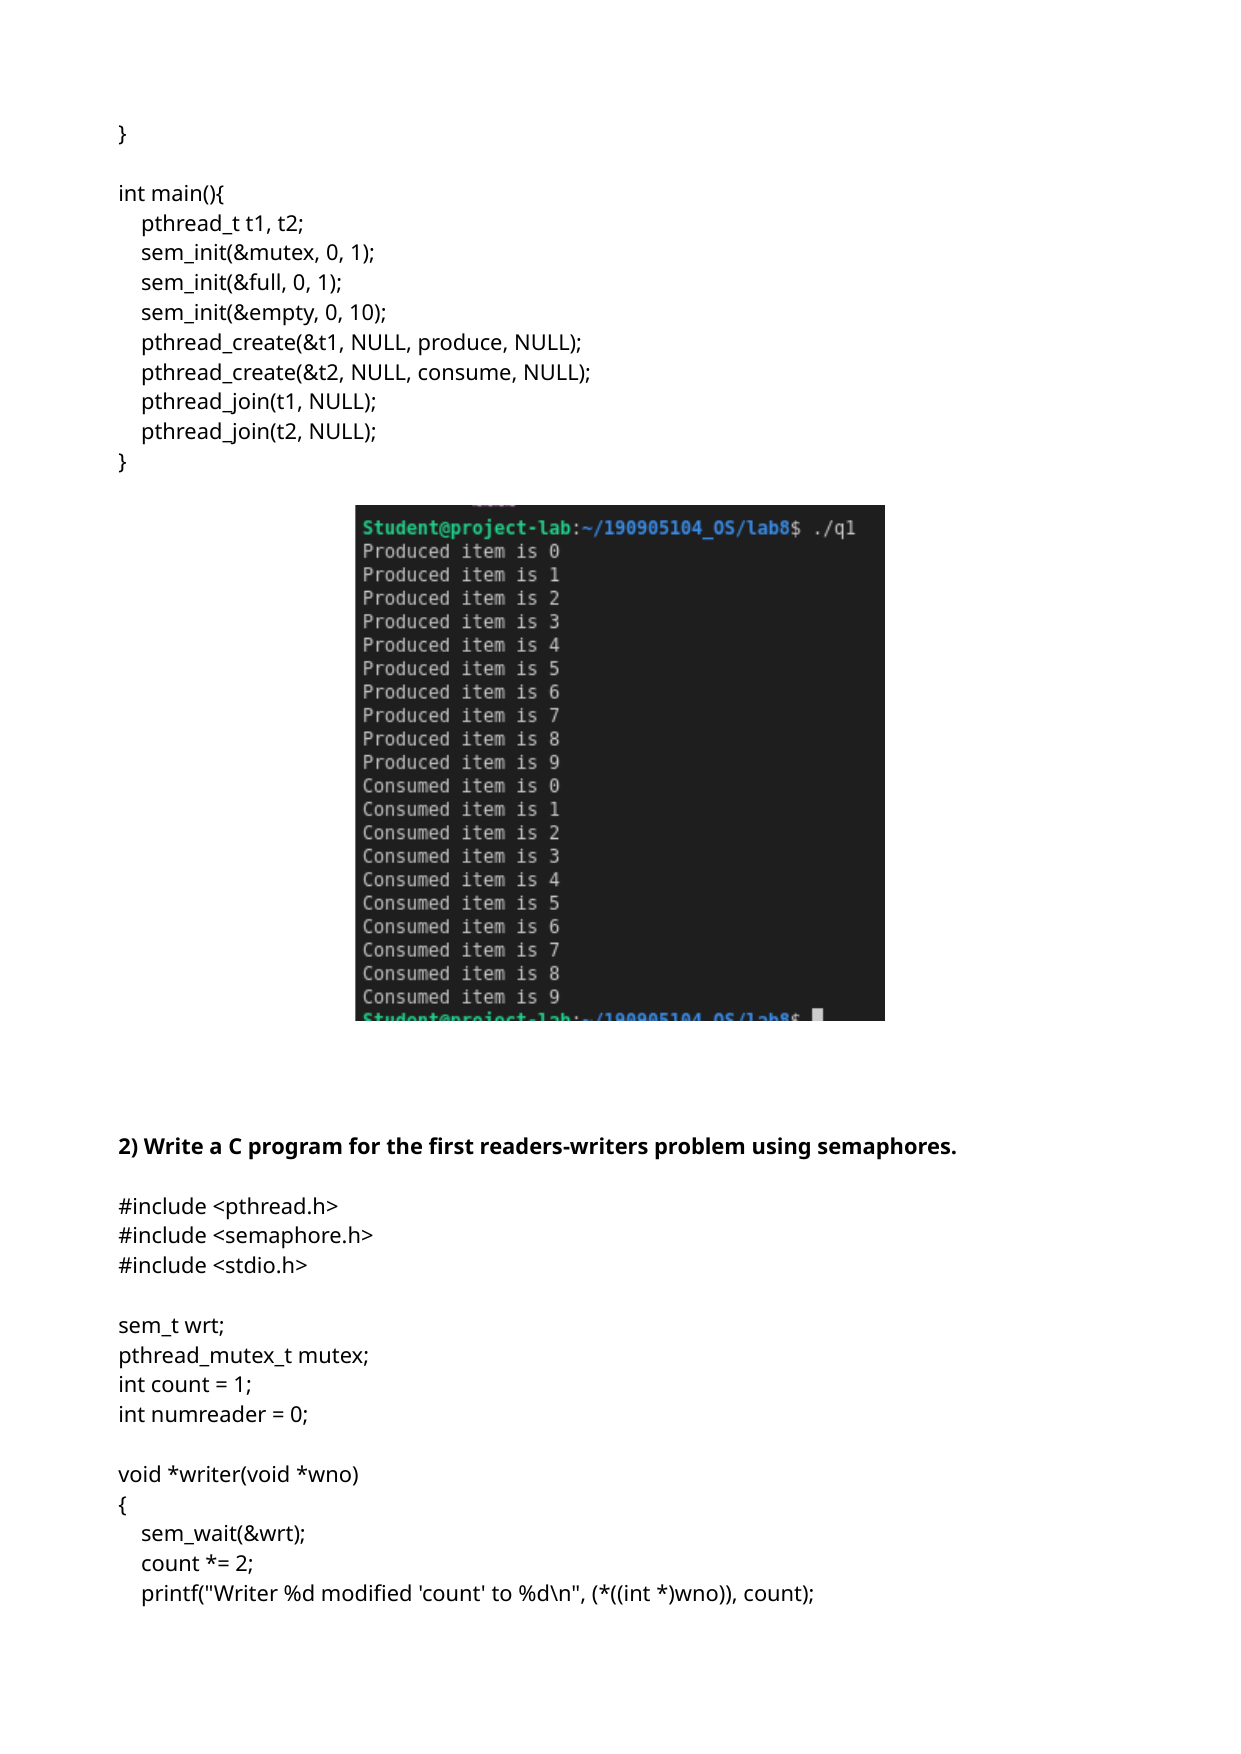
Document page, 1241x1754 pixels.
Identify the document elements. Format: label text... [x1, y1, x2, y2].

text count *= 2; [118, 1548, 1122, 1578]
text sem_init(&full, 0, 1); [118, 267, 1122, 297]
text pthread_mutex_t mutex; [118, 1339, 1122, 1369]
text 2) Write a C program for the first readers-writers problem using semaphores. [118, 1131, 1122, 1161]
text #include <pthread.h> [118, 1191, 1122, 1220]
text pthread_join(t2, NULL); [118, 416, 1122, 446]
picture [355, 505, 885, 1021]
text pthread_join(t1, NULL); [118, 386, 1122, 416]
text sem_wait(&wrt); [118, 1518, 1122, 1548]
text pthread_t t1, t2; [118, 207, 1122, 237]
text void *writer(void *wno) [118, 1459, 1122, 1488]
text #include <stdio.h> [118, 1250, 1122, 1280]
text pthread_create(&t1, NULL, produce, NULL); [118, 327, 1122, 356]
text } [118, 118, 1122, 148]
text sem_init(&empty, 0, 10); [118, 297, 1122, 327]
text printf("Writer %d modified 'count' to %d\n", (*((int *)wno)), count); [118, 1578, 1122, 1608]
text } [118, 446, 1122, 476]
text int main(){ [118, 178, 1122, 207]
text pthread_create(&t2, NULL, consume, NULL); [118, 356, 1122, 386]
text #include <semaphore.h> [118, 1220, 1122, 1250]
text int count = 1; [118, 1369, 1122, 1399]
text { [118, 1488, 1122, 1518]
text sem_init(&mutex, 0, 1); [118, 237, 1122, 267]
text sem_t wrt; [118, 1310, 1122, 1339]
text int numreader = 0; [118, 1399, 1122, 1429]
